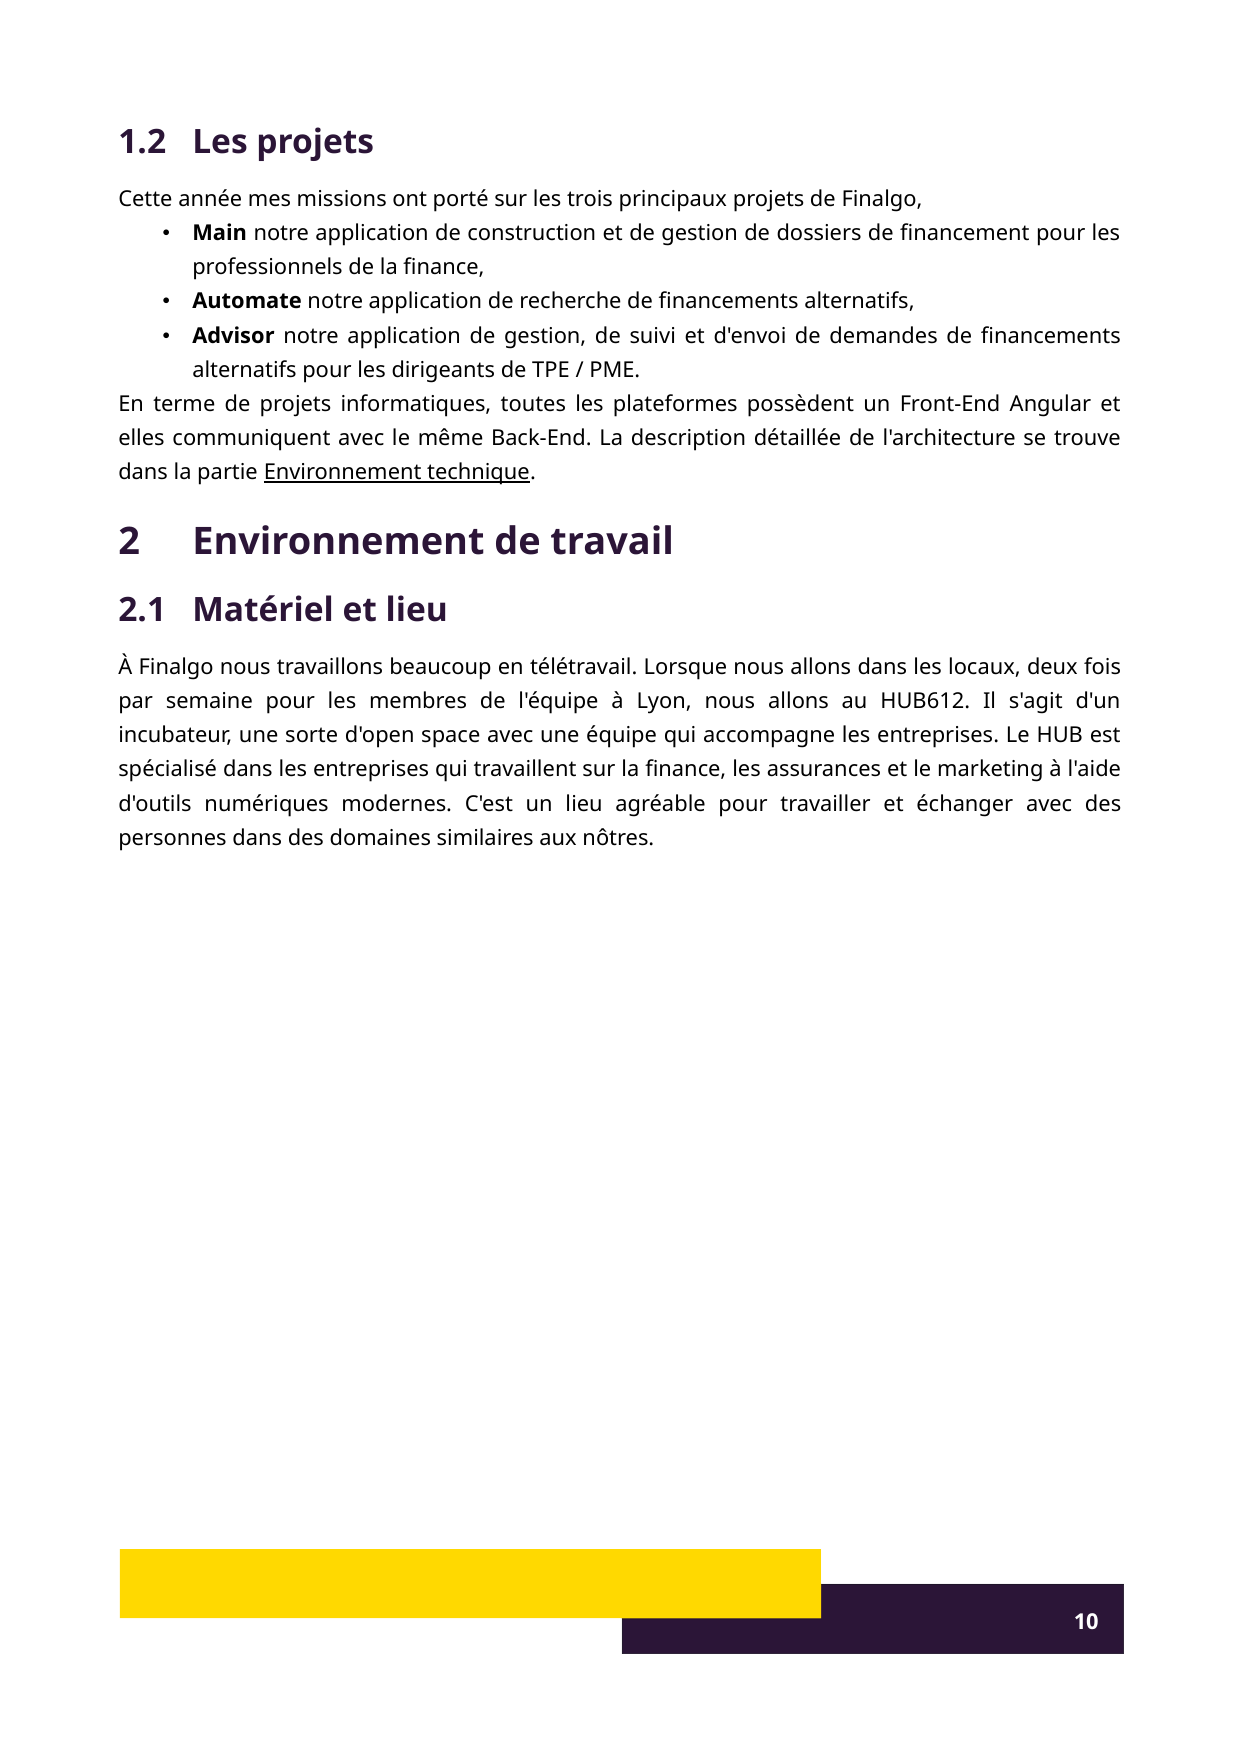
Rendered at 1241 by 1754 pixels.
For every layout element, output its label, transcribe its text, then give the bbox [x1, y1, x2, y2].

subtitle 1.2 Les projets [118, 118, 1122, 164]
list Advisor notre application de gestion, de suivi et d'envoi de demandes de financements alternatifs pour les dirigeants de TPE / PME. [162, 320, 1122, 384]
text En terme de projets informatiques, toutes les plateformes possèdent un Front-End Angular et elles communiquent avec le même Back-End. La description détaillée de l'architecture se trouve dans la partie Environnement technique. [118, 388, 1122, 486]
text Cette année mes missions ont porté sur les trois principaux projets de Finalgo, [118, 183, 1122, 213]
list Automate notre application de recherche de financements alternatifs, [162, 286, 1122, 315]
text À Finalgo nous travaillons beaucoup en télétravail. Lorsque nous allons dans les locaux, deux fois par semaine pour les membres de l'équipe à Lyon, nous allons au HUB612. Il s'agit d'un incubateur, une sorte d'open space avec une équipe qui accompagne les entreprises. Le HUB est spécialisé dans les entreprises qui travaillent sur la finance, les assurances et le marketing à l'aide d'outils numériques modernes. C'est un lieu agréable pour travailler et échanger avec des personnes dans des domaines similaires aux nôtres. [118, 651, 1122, 851]
subtitle 2 Environnement de travail [118, 514, 1122, 566]
subtitle 2.1 Matériel et lieu [118, 586, 1122, 632]
picture [119, 1549, 1124, 1654]
list Main notre application de construction et de gestion de dossiers de financement pour les professionnels de la finance, [162, 217, 1122, 281]
